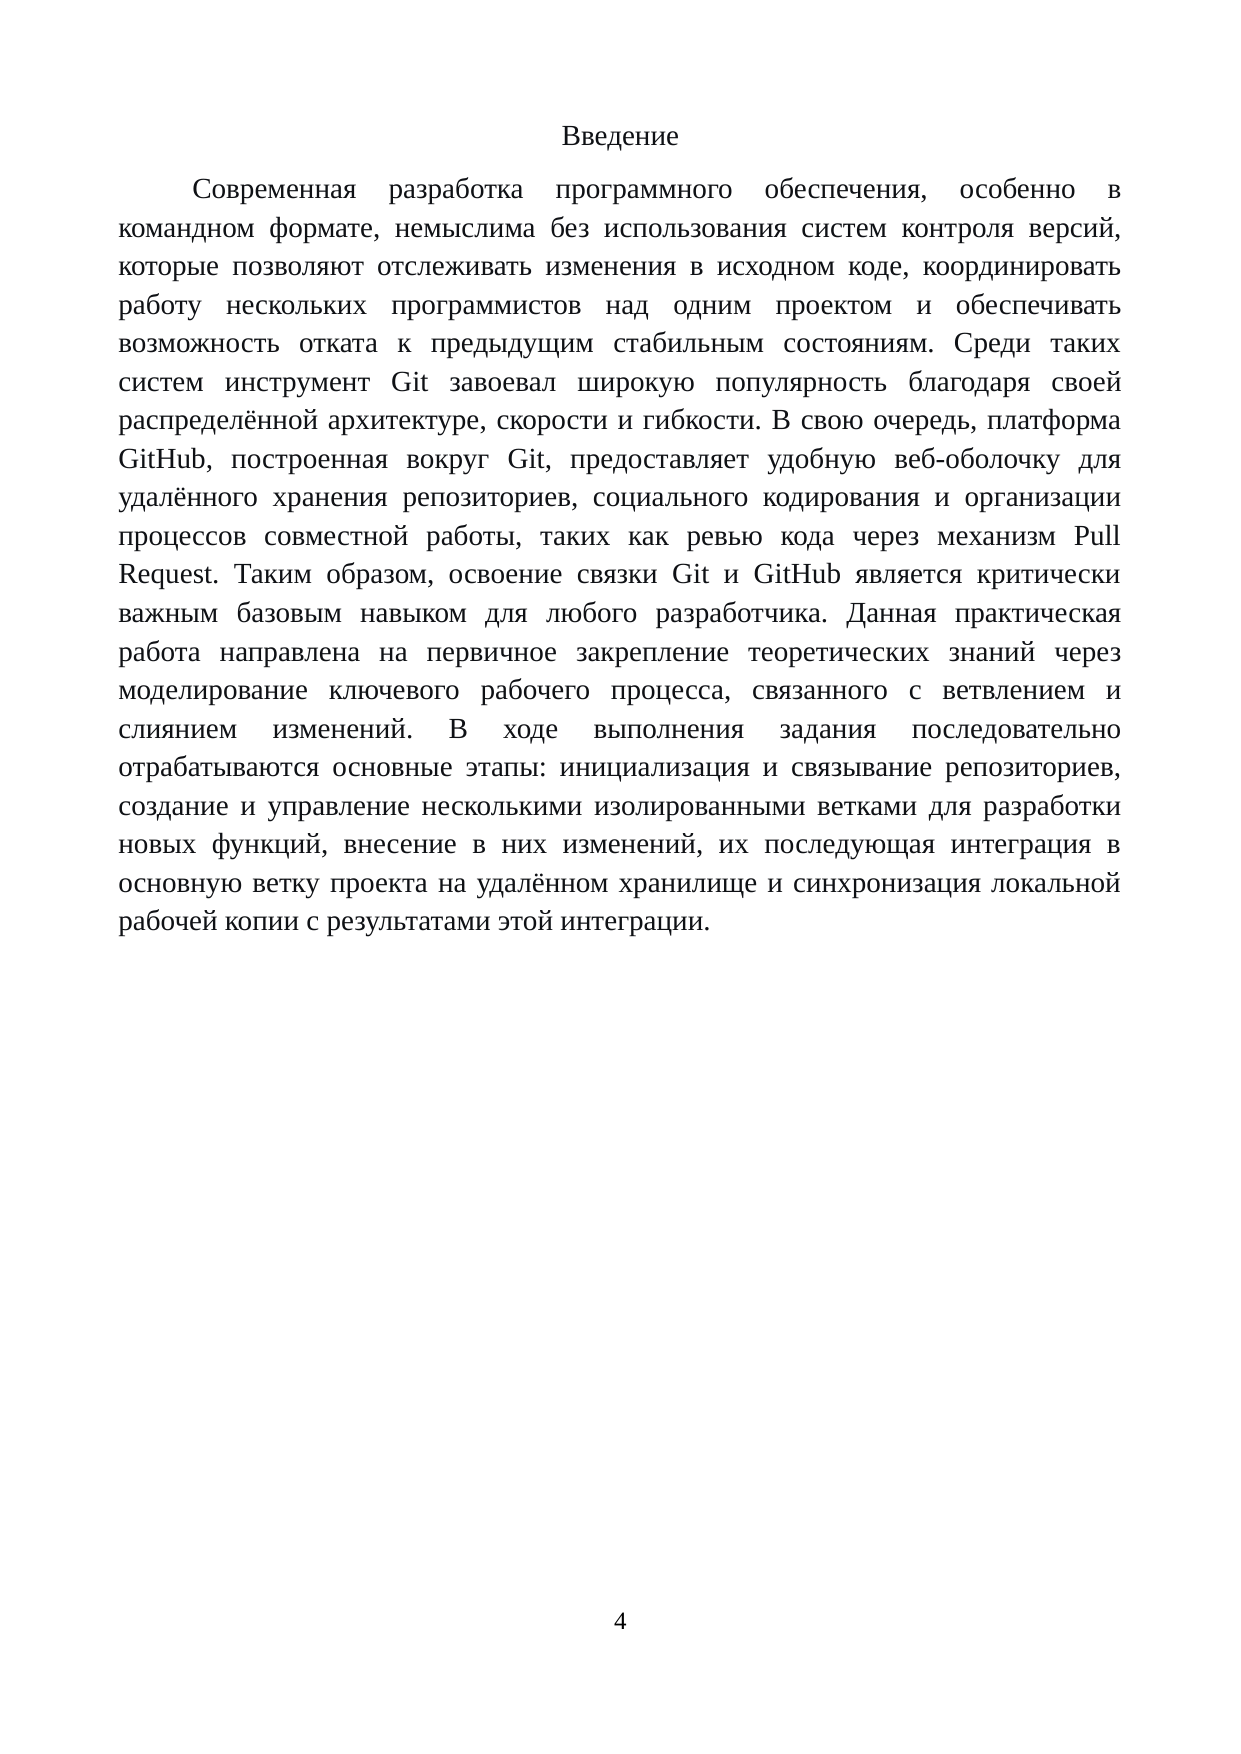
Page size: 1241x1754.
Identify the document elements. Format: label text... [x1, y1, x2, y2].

text Современная разработка программного обеспечения, особенно в командном формате, немыслима без использования систем контроля версий, которые позволяют отслеживать изменения в исходном коде, координировать работу нескольких программистов над одним проектом и обеспечивать возможность отката к предыдущим стабильным состояниям. Среди таких систем инструмент Git завоевал широкую популярность благодаря своей распределённой архитектуре, скорости и гибкости. В свою очередь, платформа GitHub, построенная вокруг Git, предоставляет удобную веб-оболочку для удалённого хранения репозиториев, социального кодирования и организации процессов совместной работы, таких как ревью кода через механизм Pull Request. Таким образом, освоение связки Git и GitHub является критически важным базовым навыком для любого разработчика. Данная практическая работа направлена на первичное закрепление теоретических знаний через моделирование ключевого рабочего процесса, связанного с ветвлением и слиянием изменений. В ходе выполнения задания последовательно отрабатываются основные этапы: инициализация и связывание репозиториев, создание и управление несколькими изолированными ветками для разработки новых функций, внесение в них изменений, их последующая интеграция в основную ветку проекта на удалённом хранилище и синхронизация локальной рабочей копии с результатами этой интеграции. [118, 171, 1122, 937]
text Введение [118, 118, 1122, 152]
